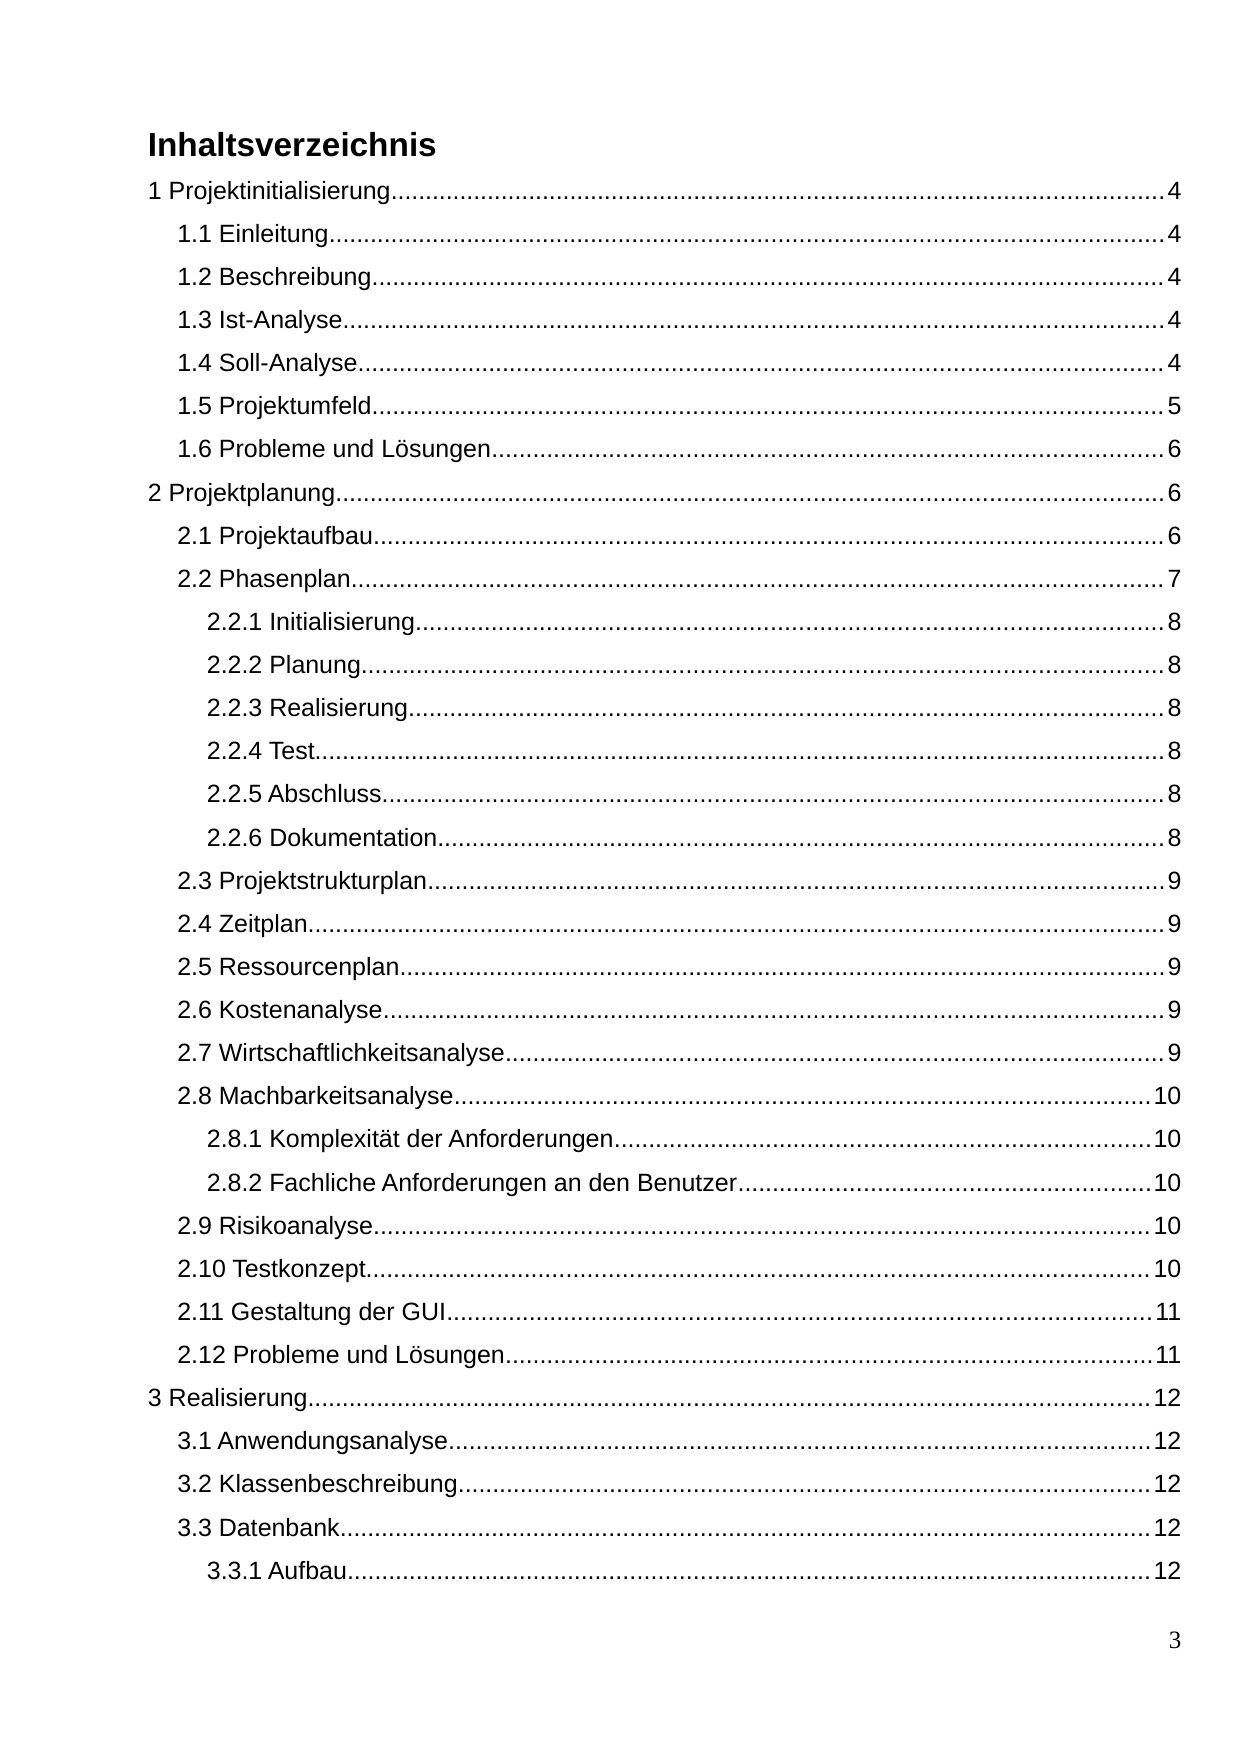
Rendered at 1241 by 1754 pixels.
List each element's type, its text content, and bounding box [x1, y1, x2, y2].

text 2.2.4 Test 8 [207, 736, 1181, 765]
text 1.1 Einleitung 4 [177, 219, 1181, 248]
text 3.1 Anwendungsanalyse 12 [177, 1426, 1181, 1455]
text 2 Projektplanung 6 [148, 478, 1181, 506]
text 2.2.2 Planung 8 [207, 650, 1181, 679]
text 2.8.2 Fachliche Anforderungen an den Benutzer 10 [207, 1168, 1181, 1196]
text 2.8.1 Komplexität der Anforderungen 10 [207, 1124, 1181, 1153]
text 1.4 Soll-Analyse 4 [177, 348, 1181, 377]
text 2.2.3 Realisierung 8 [207, 693, 1181, 722]
text 2.8 Machbarkeitsanalyse 10 [177, 1081, 1181, 1110]
text 1.2 Beschreibung 4 [177, 262, 1181, 291]
text 1.6 Probleme und Lösungen 6 [177, 434, 1181, 463]
text 1.5 Projektumfeld 5 [177, 391, 1181, 420]
subtitle Inhaltsverzeichnis [148, 125, 1181, 163]
text 2.2.5 Abschluss 8 [207, 779, 1181, 808]
text 2.12 Probleme und Lösungen 11 [177, 1340, 1181, 1369]
text 2.4 Zeitplan 9 [177, 909, 1181, 938]
text 2.9 Risikoanalyse 10 [177, 1211, 1181, 1239]
text 2.2 Phasenplan 7 [177, 564, 1181, 593]
text 3.2 Klassenbeschreibung 12 [177, 1469, 1181, 1498]
text 3.3.1 Aufbau 12 [207, 1556, 1181, 1584]
text 2.2.6 Dokumentation 8 [207, 823, 1181, 851]
text 2.5 Ressourcenplan 9 [177, 952, 1181, 981]
text 2.6 Kostenanalyse 9 [177, 995, 1181, 1024]
text 2.10 Testkonzept 10 [177, 1254, 1181, 1283]
text 2.11 Gestaltung der GUI 11 [177, 1297, 1181, 1326]
text 1.3 Ist-Analyse 4 [177, 305, 1181, 334]
text 2.2.1 Initialisierung 8 [207, 607, 1181, 636]
text 3 Realisierung 12 [148, 1383, 1181, 1412]
text 1 Projektinitialisierung 4 [148, 176, 1181, 204]
text 2.7 Wirtschaftlichkeitsanalyse 9 [177, 1038, 1181, 1067]
text 2.1 Projektaufbau 6 [177, 521, 1181, 549]
text 3.3 Datenbank 12 [177, 1513, 1181, 1541]
text 2.3 Projektstrukturplan 9 [177, 866, 1181, 894]
